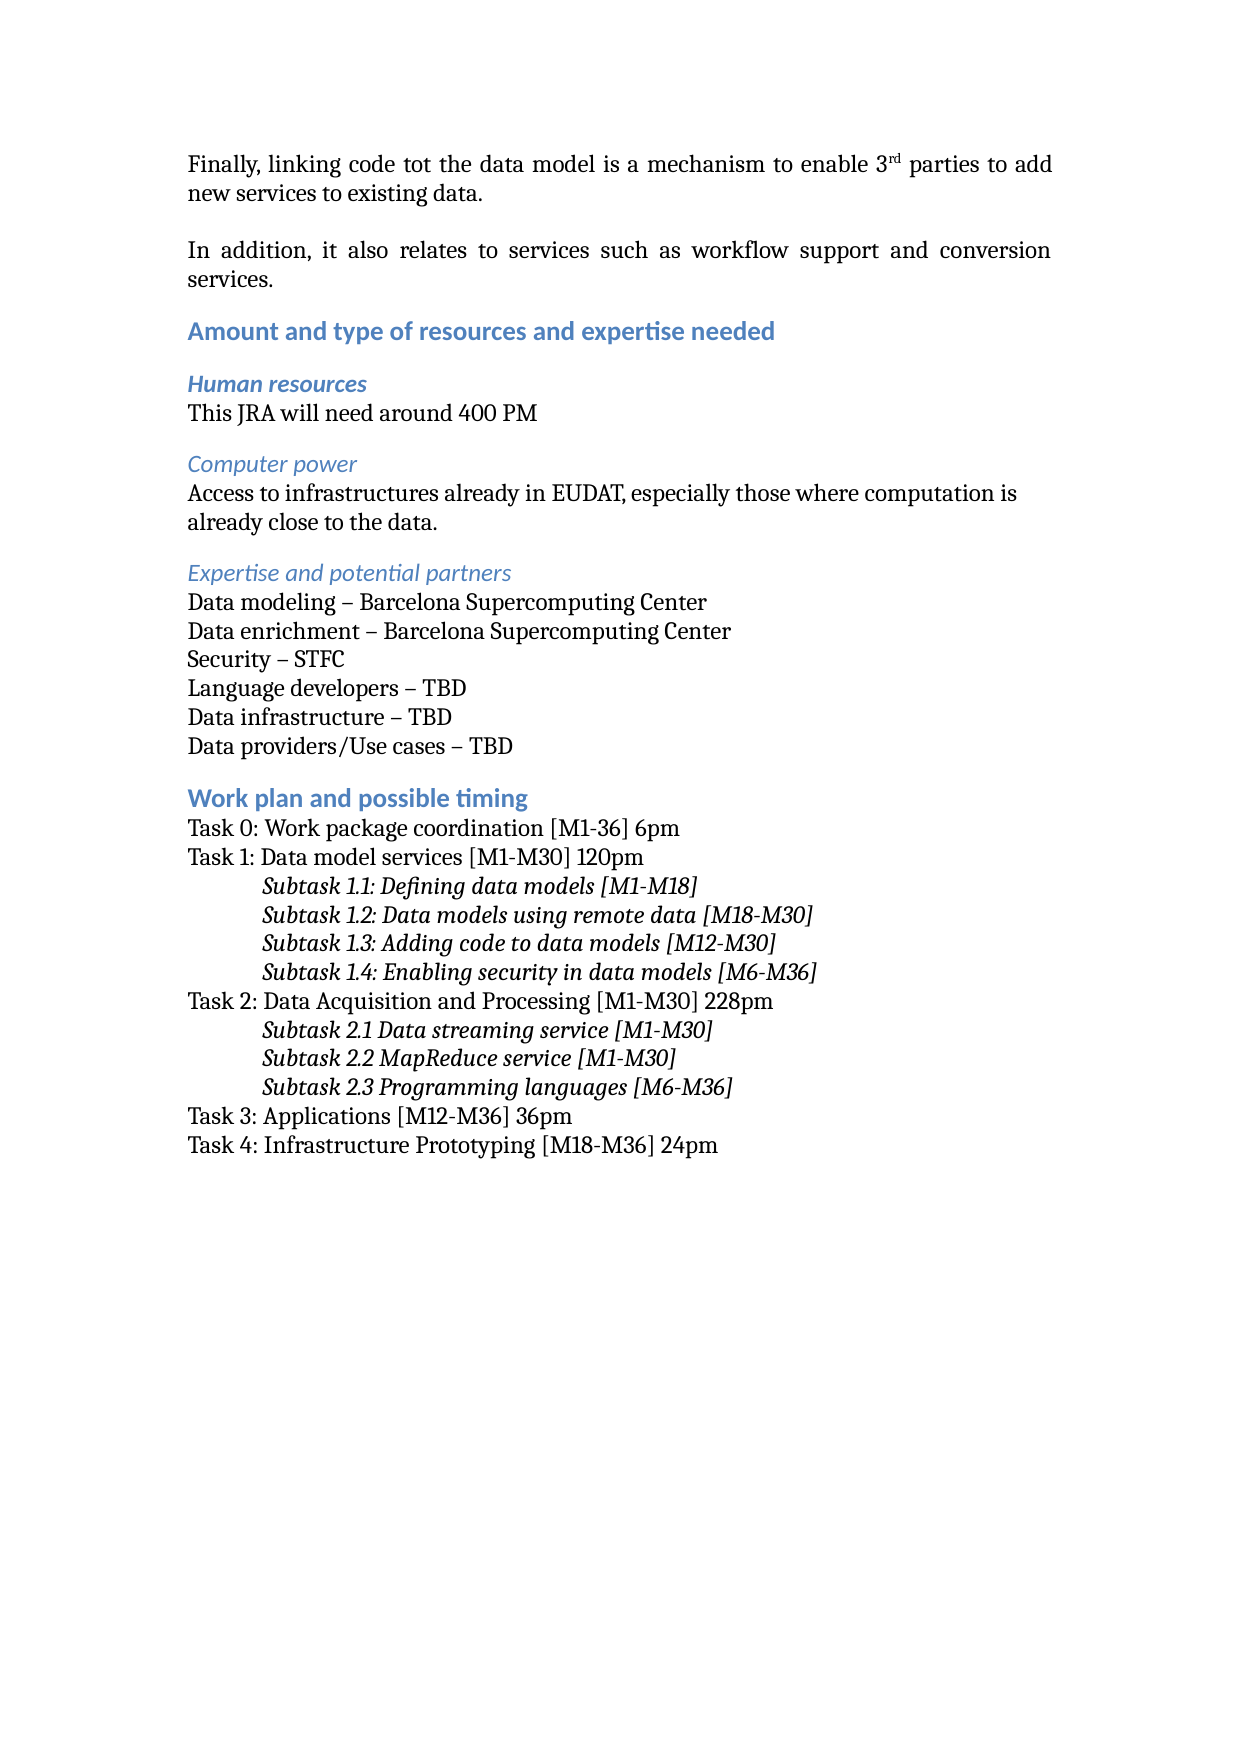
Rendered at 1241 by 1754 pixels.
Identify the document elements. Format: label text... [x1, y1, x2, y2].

text Data infrastructure – TBD [187, 703, 1053, 732]
text Subtask 1.3: Adding code to data models [M12-M30] [262, 929, 1053, 958]
subtitle Expertise and potential partners [187, 557, 1053, 588]
text Task 0: Work package coordination [M1-36] 6pm [187, 814, 1053, 843]
text Subtask 1.1: Defining data models [M1-M18] [262, 872, 1053, 901]
text Finally, linking code tot the data model is a mechanism to enable 3rd parties to add new services to existing data. [187, 150, 1053, 207]
text Task 4: Infrastructure Prototyping [M18-M36] 24pm [187, 1131, 1053, 1159]
subtitle Human resources [187, 368, 1053, 399]
text Subtask 2.2 MapReduce service [M1-M30] [262, 1044, 1053, 1073]
text Task 3: Applications [M12-M36] 36pm [187, 1102, 1053, 1131]
text Subtask 2.1 Data streaming service [M1-M30] [262, 1016, 1053, 1044]
text In addition, it also relates to services such as workflow support and conversion services. [187, 236, 1053, 294]
subtitle Amount and type of resources and expertise needed [187, 314, 1053, 348]
text Subtask 1.2: Data models using remote data [M18-M30] [262, 901, 1053, 929]
subtitle Work plan and possible timing [187, 781, 1053, 814]
text Subtask 1.4: Enabling security in data models [M6-M36] [262, 958, 1053, 987]
text Language developers – TBD [187, 674, 1053, 703]
subtitle Computer power [187, 448, 1053, 479]
text This JRA will need around 400 PM [187, 399, 1053, 428]
text Data modeling – Barcelona Supercomputing Center [187, 588, 1053, 617]
text Data providers/Use cases – TBD [187, 732, 1053, 760]
text Task 1: Data model services [M1-M30] 120pm [187, 843, 1053, 872]
text Security – STFC [187, 645, 1053, 674]
text Task 2: Data Acquisition and Processing [M1-M30] 228pm [187, 987, 1053, 1016]
text Data enrichment – Barcelona Supercomputing Center [187, 617, 1053, 645]
text Subtask 2.3 Programming languages [M6-M36] [262, 1073, 1053, 1102]
text Access to infrastructures already in EUDAT, especially those where computation is already close to the data. [187, 479, 1053, 537]
